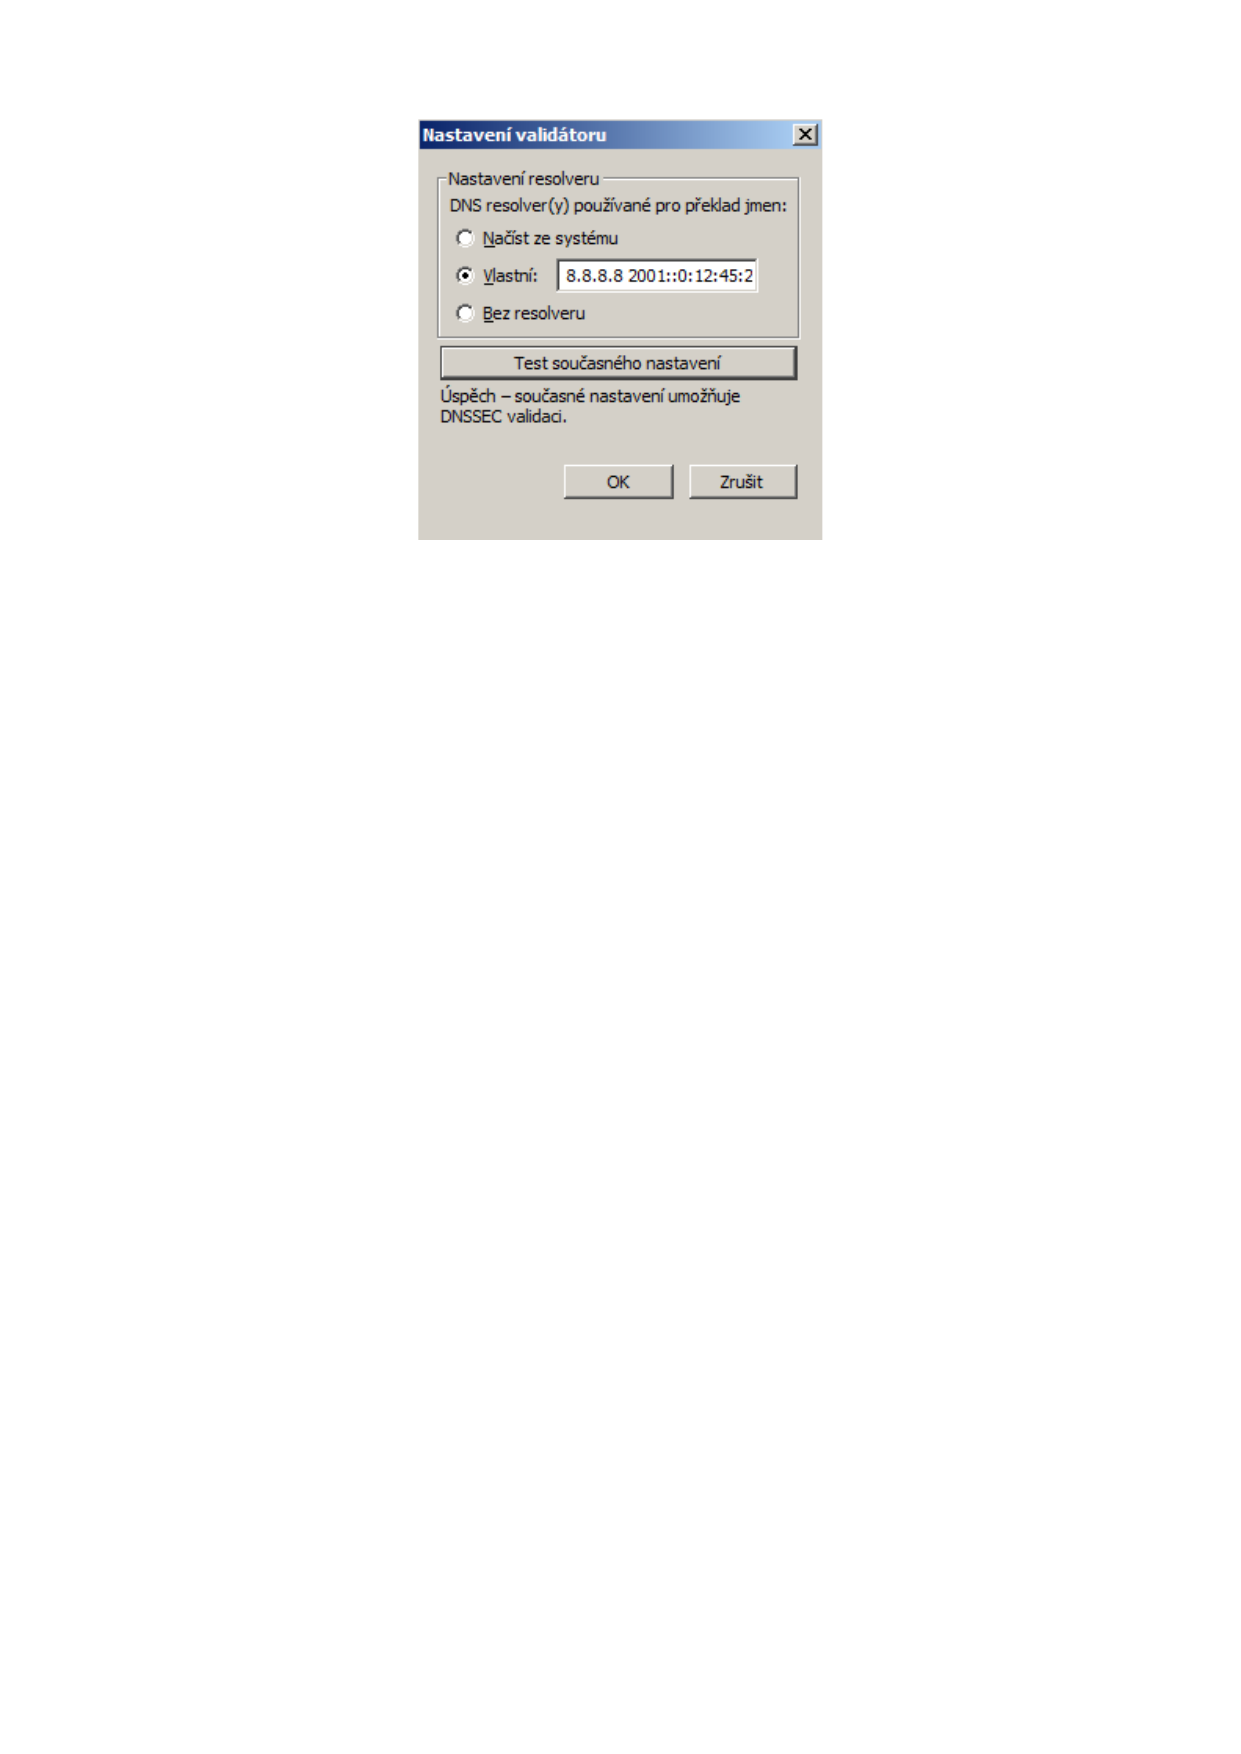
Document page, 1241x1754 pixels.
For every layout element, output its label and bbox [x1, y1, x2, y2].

picture [417, 118, 823, 540]
